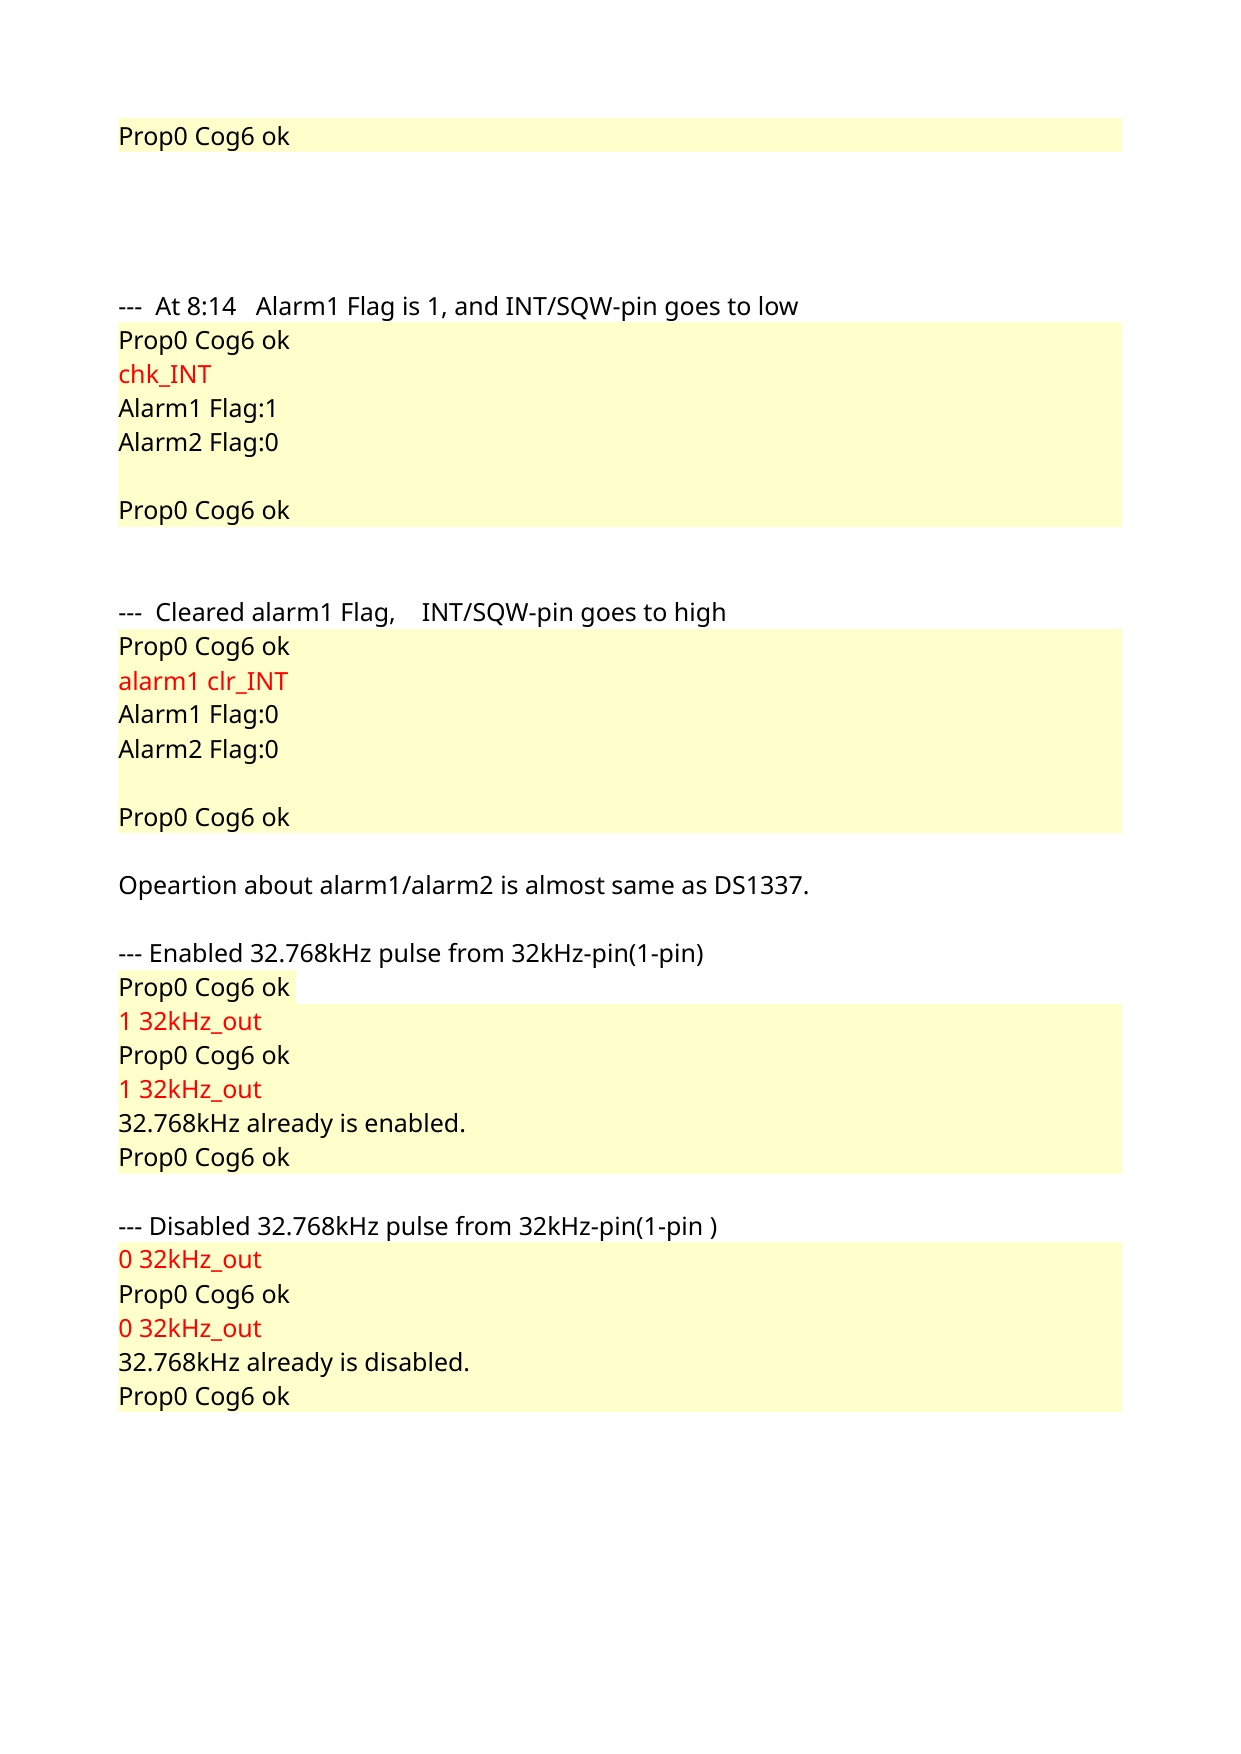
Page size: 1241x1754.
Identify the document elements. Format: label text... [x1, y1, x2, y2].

text Prop0 Cog6 ok [118, 493, 1122, 527]
text Prop0 Cog6 ok [118, 1038, 1122, 1072]
text 1 32kHz_out [118, 1072, 1122, 1106]
text Alarm2 Flag:0 [118, 731, 1122, 765]
text Prop0 Cog6 ok [118, 1140, 1122, 1174]
text --- Disabled 32.768kHz pulse from 32kHz-pin(1-pin ) [118, 1208, 1122, 1242]
text Alarm1 Flag:0 [118, 697, 1122, 731]
text chk_INT [118, 357, 1122, 391]
text --- Enabled 32.768kHz pulse from 32kHz-pin(1-pin) [118, 936, 1122, 970]
text 0 32kHz_out [118, 1242, 1122, 1276]
text Prop0 Cog6 ok [118, 118, 1122, 152]
text 32.768kHz already is enabled. [118, 1106, 1122, 1140]
text --- Cleared alarm1 Flag, INT/SQW-pin goes to high [118, 595, 1122, 629]
text Opeartion about alarm1/alarm2 is almost same as DS1337. [118, 867, 1122, 902]
text Alarm1 Flag:1 [118, 391, 1122, 425]
text alarm1 clr_INT [118, 663, 1122, 697]
text Prop0 Cog6 ok [118, 970, 1122, 1004]
text Prop0 Cog6 ok [118, 799, 1122, 833]
text Prop0 Cog6 ok [118, 1378, 1122, 1412]
text 32.768kHz already is disabled. [118, 1344, 1122, 1378]
text 1 32kHz_out [118, 1004, 1122, 1038]
text 0 32kHz_out [118, 1310, 1122, 1344]
text --- At 8:14 Alarm1 Flag is 1, and INT/SQW-pin goes to low [118, 288, 1122, 322]
text Prop0 Cog6 ok [118, 322, 1122, 357]
text Prop0 Cog6 ok [118, 629, 1122, 663]
text Alarm2 Flag:0 [118, 425, 1122, 459]
text Prop0 Cog6 ok [118, 1276, 1122, 1310]
